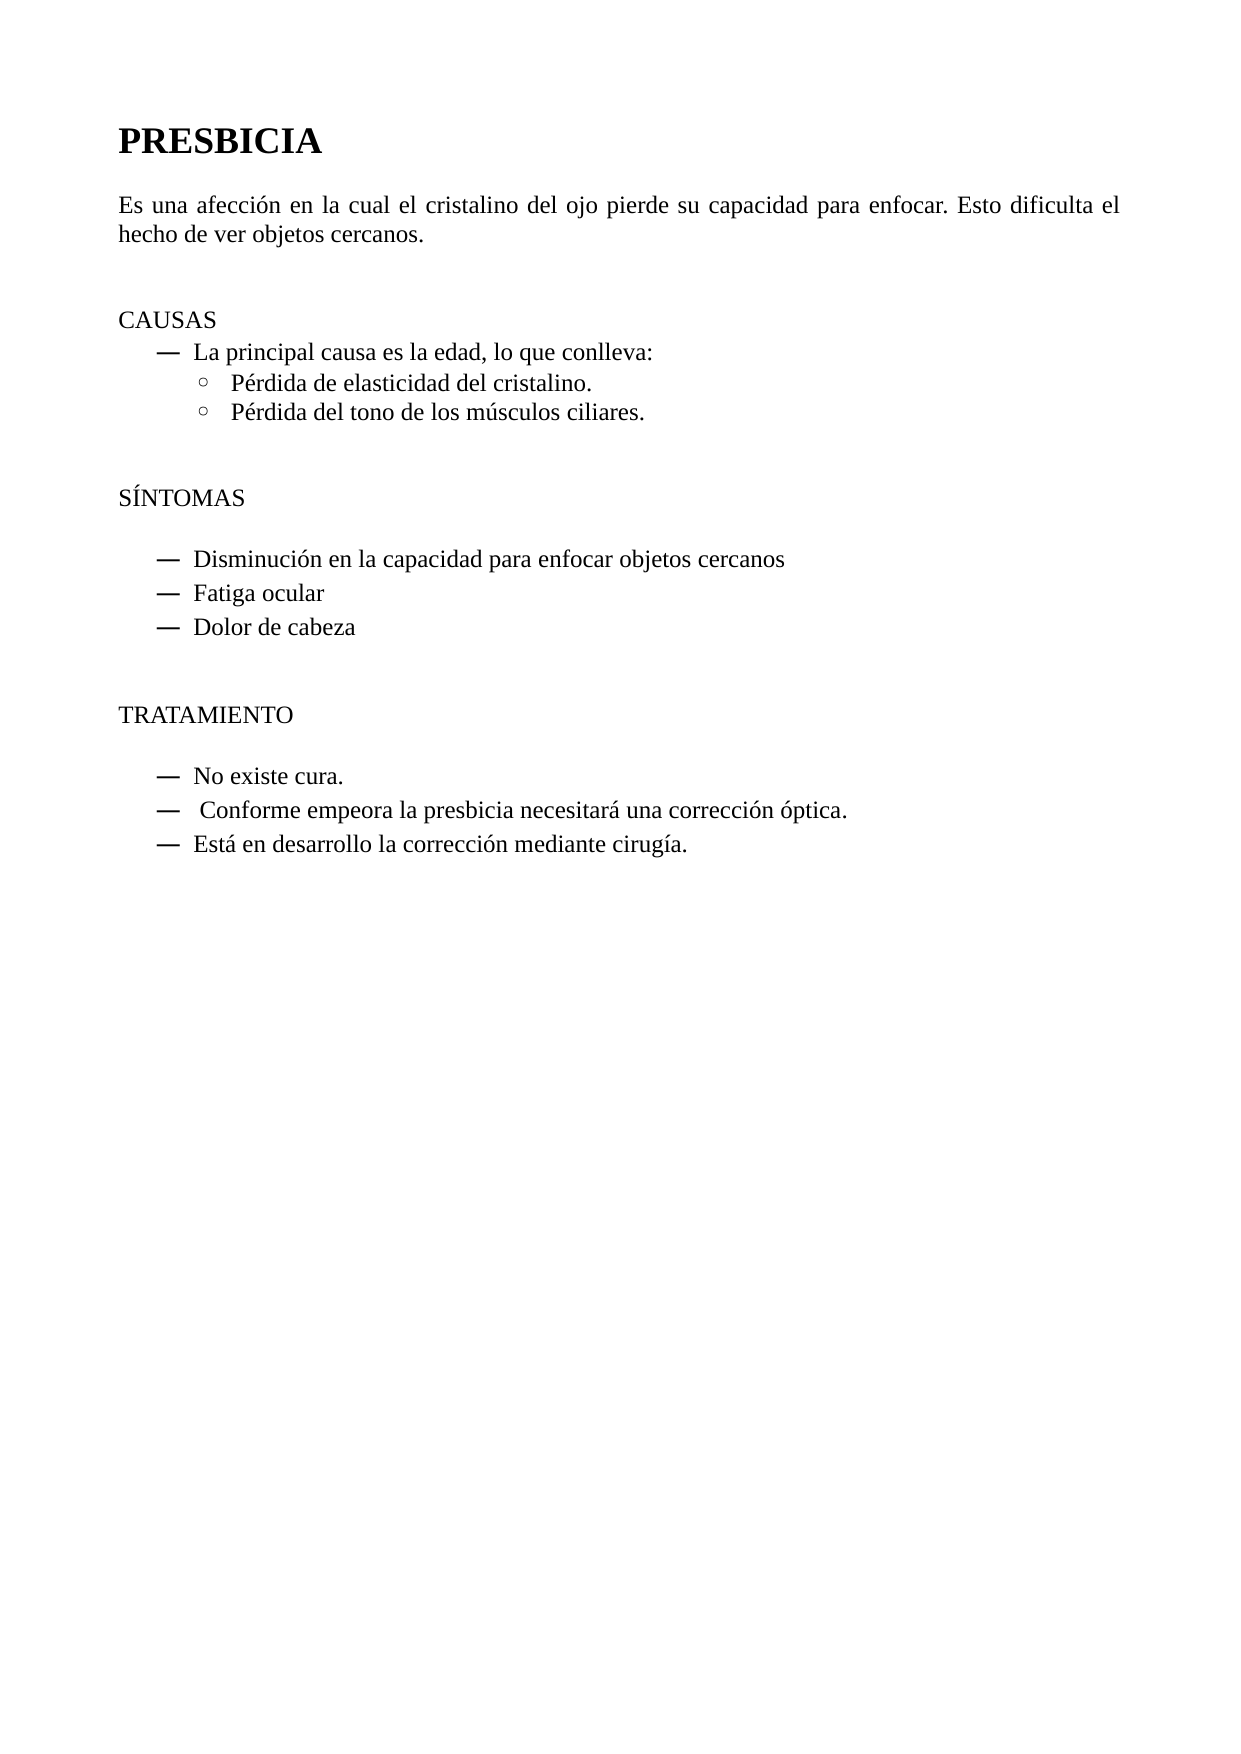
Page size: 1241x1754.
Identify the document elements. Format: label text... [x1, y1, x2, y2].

text TRATAMIENTO [118, 700, 1122, 729]
list No existe cura. [156, 757, 1122, 792]
list Pérdida del tono de los músculos ciliares. [193, 397, 1122, 425]
list Pérdida de elasticidad del cristalino. [193, 368, 1122, 397]
list Disminución en la capacidad para enfocar objetos cercanos [156, 540, 1122, 574]
list Fatiga ocular [156, 574, 1122, 608]
list Conforme empeora la presbicia necesitará una corrección óptica. [156, 792, 1122, 826]
list Está en desarrollo la corrección mediante cirugía. [156, 826, 1122, 860]
text Es una afección en la cual el cristalino del ojo pierde su capacidad para enfocar. Esto dificulta el hecho de ver objetos cercanos. [118, 190, 1122, 247]
list La principal causa es la edad, lo que conlleva: [156, 334, 1122, 368]
list Dolor de cabeza [156, 608, 1122, 642]
text PRESBICIA [118, 118, 1122, 161]
text CAUSAS [118, 305, 1122, 334]
text SÍNTOMAS [118, 483, 1122, 512]
